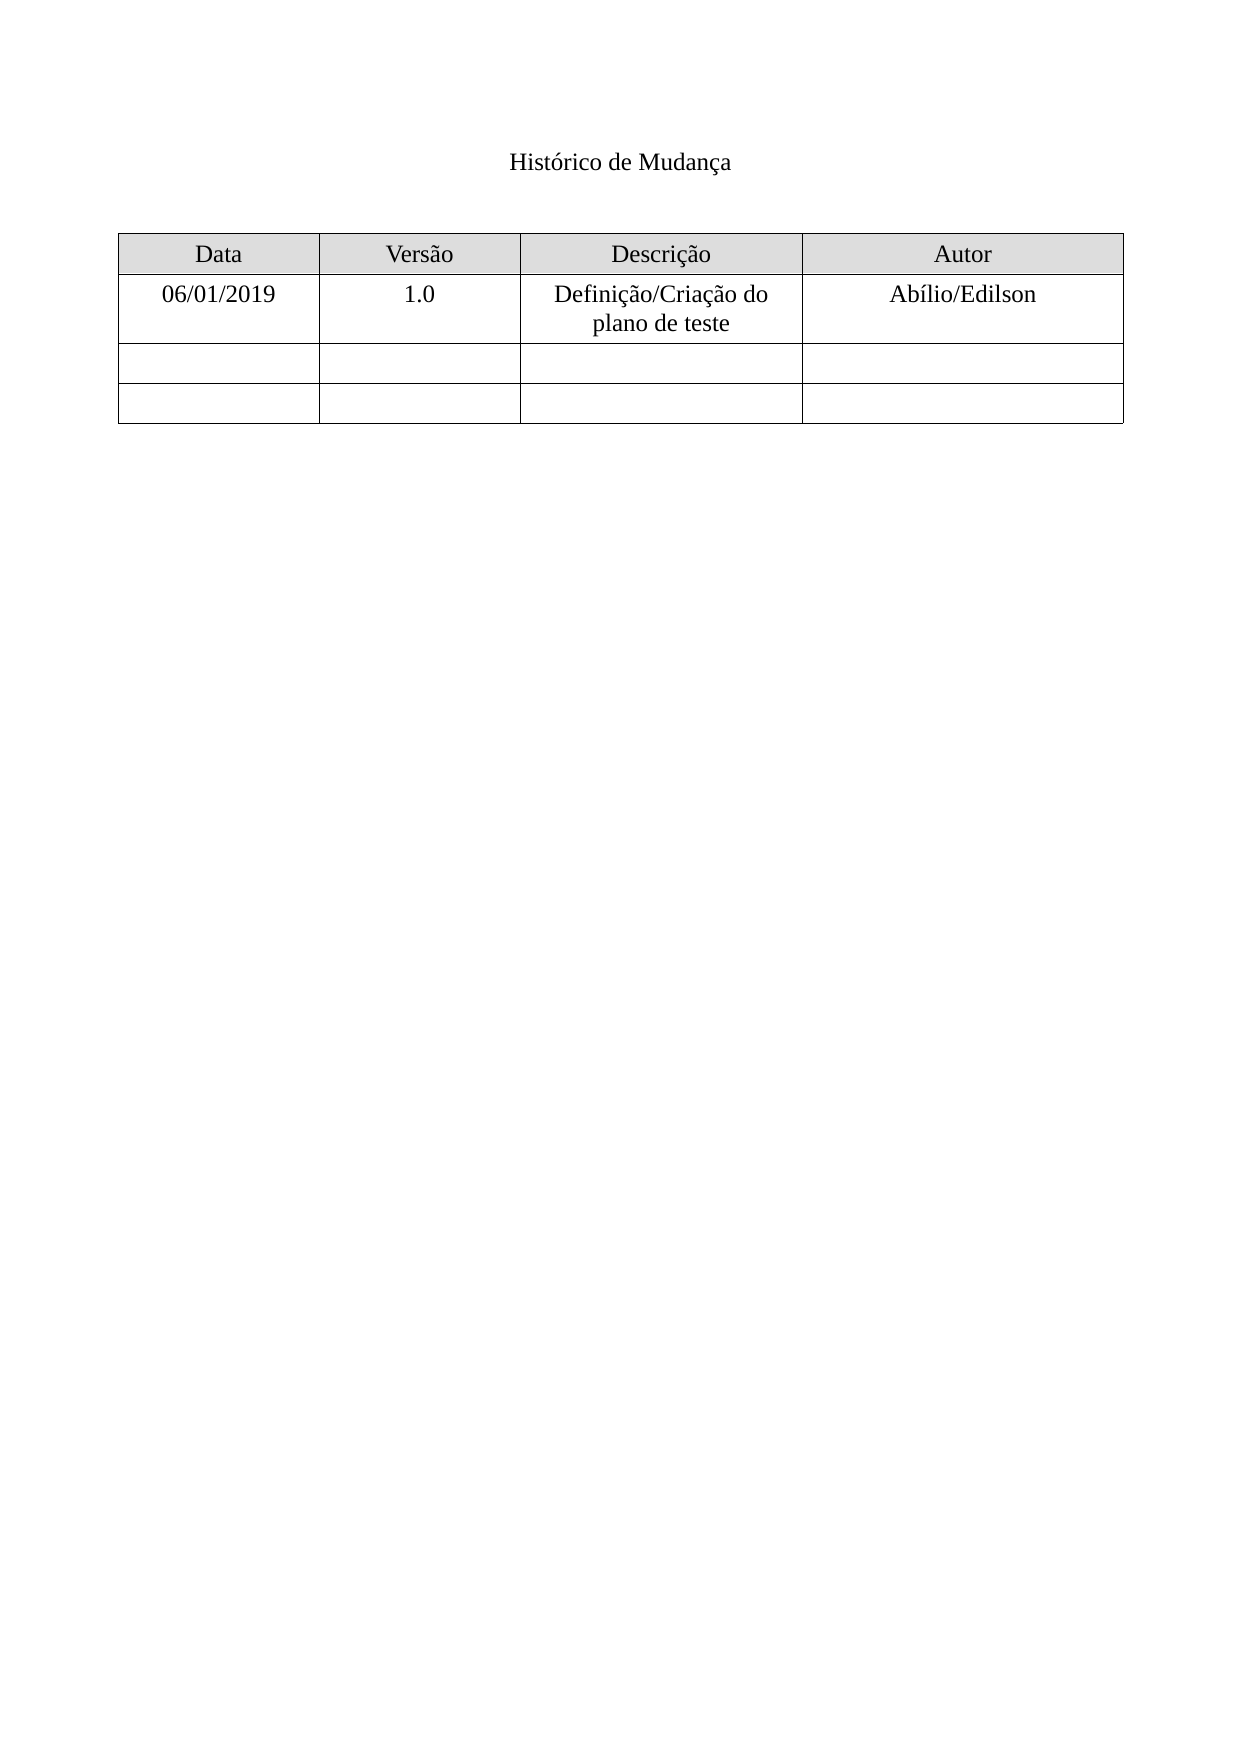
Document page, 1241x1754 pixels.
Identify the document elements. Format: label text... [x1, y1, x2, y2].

table_header Data [119, 234, 319, 273]
table_header Descrição [521, 234, 802, 273]
table_cell [521, 344, 802, 383]
table_header Autor [803, 234, 1123, 273]
table_cell Abílio/Edilson [803, 275, 1123, 342]
table_cell Definição/Criação do plano de teste [521, 275, 802, 342]
table_cell [119, 344, 319, 383]
table_cell [320, 344, 520, 383]
table_cell 1.0 [320, 275, 520, 342]
table_cell [320, 384, 520, 423]
table_header Versão [320, 234, 520, 273]
table_cell [803, 344, 1123, 383]
table_cell [521, 384, 802, 423]
table_cell 06/01/2019 [119, 275, 319, 342]
table_cell [803, 384, 1123, 423]
table_cell [119, 384, 319, 423]
text Histórico de Mudança [118, 147, 1122, 176]
